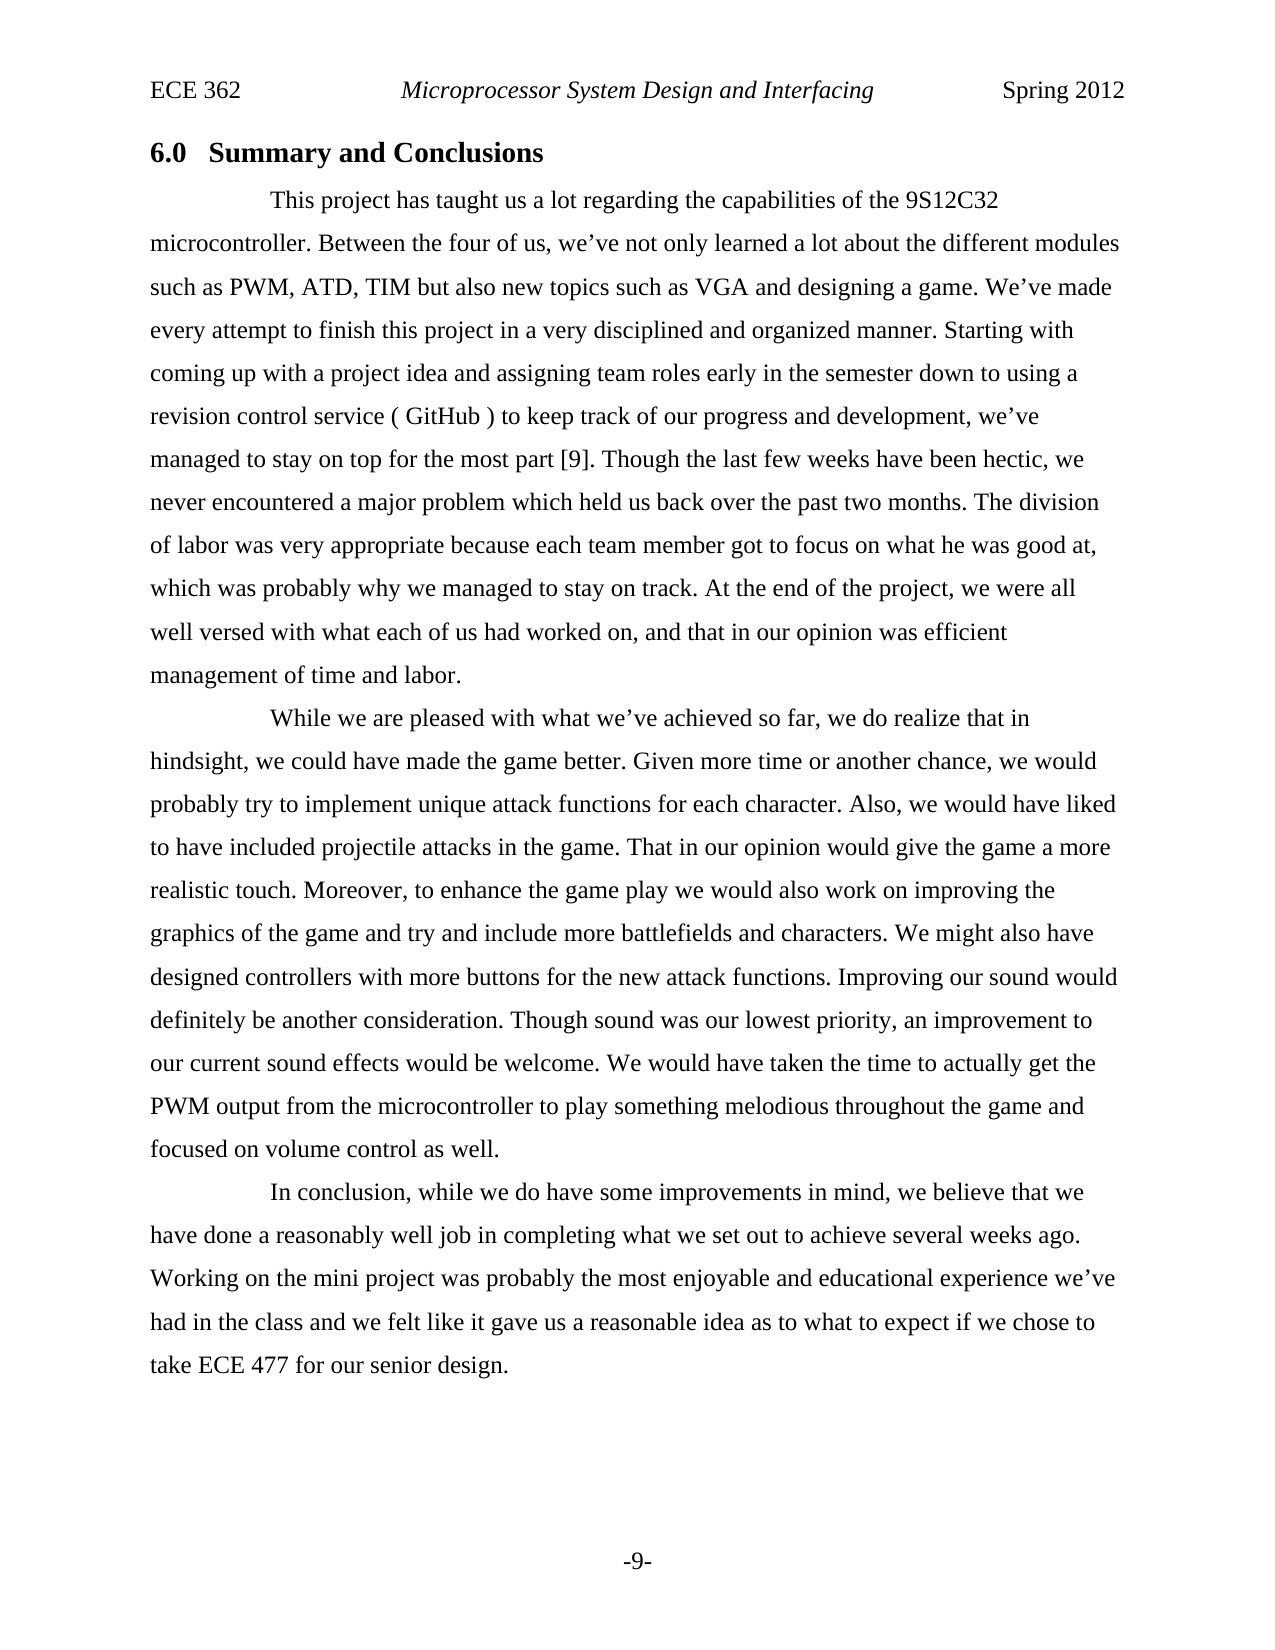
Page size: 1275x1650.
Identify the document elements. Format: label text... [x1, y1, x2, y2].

text This project has taught us a lot regarding the capabilities of the 9S12C32 microcontroller. Between the four of us, we’ve not only learned a lot about the different modules such as PWM, ATD, TIM but also new topics such as VGA and designing a game. We’ve made every attempt to finish this project in a very disciplined and organized manner. Starting with coming up with a project idea and assigning team roles early in the semester down to using a revision control service ( GitHub ) to keep track of our progress and development, we’ve managed to stay on top for the most part [9]. Though the last few weeks have been hectic, we never encountered a major problem which held us back over the past two months. The division of labor was very appropriate because each team member got to focus on what he was good at, which was probably why we managed to stay on track. At the end of the project, we were all well versed with what each of us had worked on, and that in our opinion was efficient management of time and labor. [150, 185, 1125, 688]
text While we are pleased with what we’ve achieved so far, we do realize that in hindsight, we could have made the game better. Given more time or another chance, we would probably try to implement unique attack functions for each character. Also, we would have liked to have included projectile attacks in the game. That in our opinion would give the game a more realistic touch. Moreover, to enhance the game play we would also work on improving the graphics of the game and try and include more battlefields and characters. We might also have designed controllers with more buttons for the new attack functions. Improving our sound would definitely be another consideration. Though sound was our lowest priority, an improvement to our current sound effects would be welcome. We would have taken the time to actually get the PWM output from the microcontroller to play something melodious throughout the game and focused on volume control as well. [150, 703, 1125, 1163]
text 6.0 Summary and Conclusions [150, 135, 1125, 168]
text In conclusion, while we do have some improvements in mind, we believe that we have done a reasonably well job in completing what we set out to achieve several weeks ago. Working on the mini project was probably the most enjoyable and educational experience we’ve had in the class and we felt like it gave us a reasonable idea as to what to expect if we chose to take ECE 477 for our senior design. [150, 1177, 1125, 1378]
